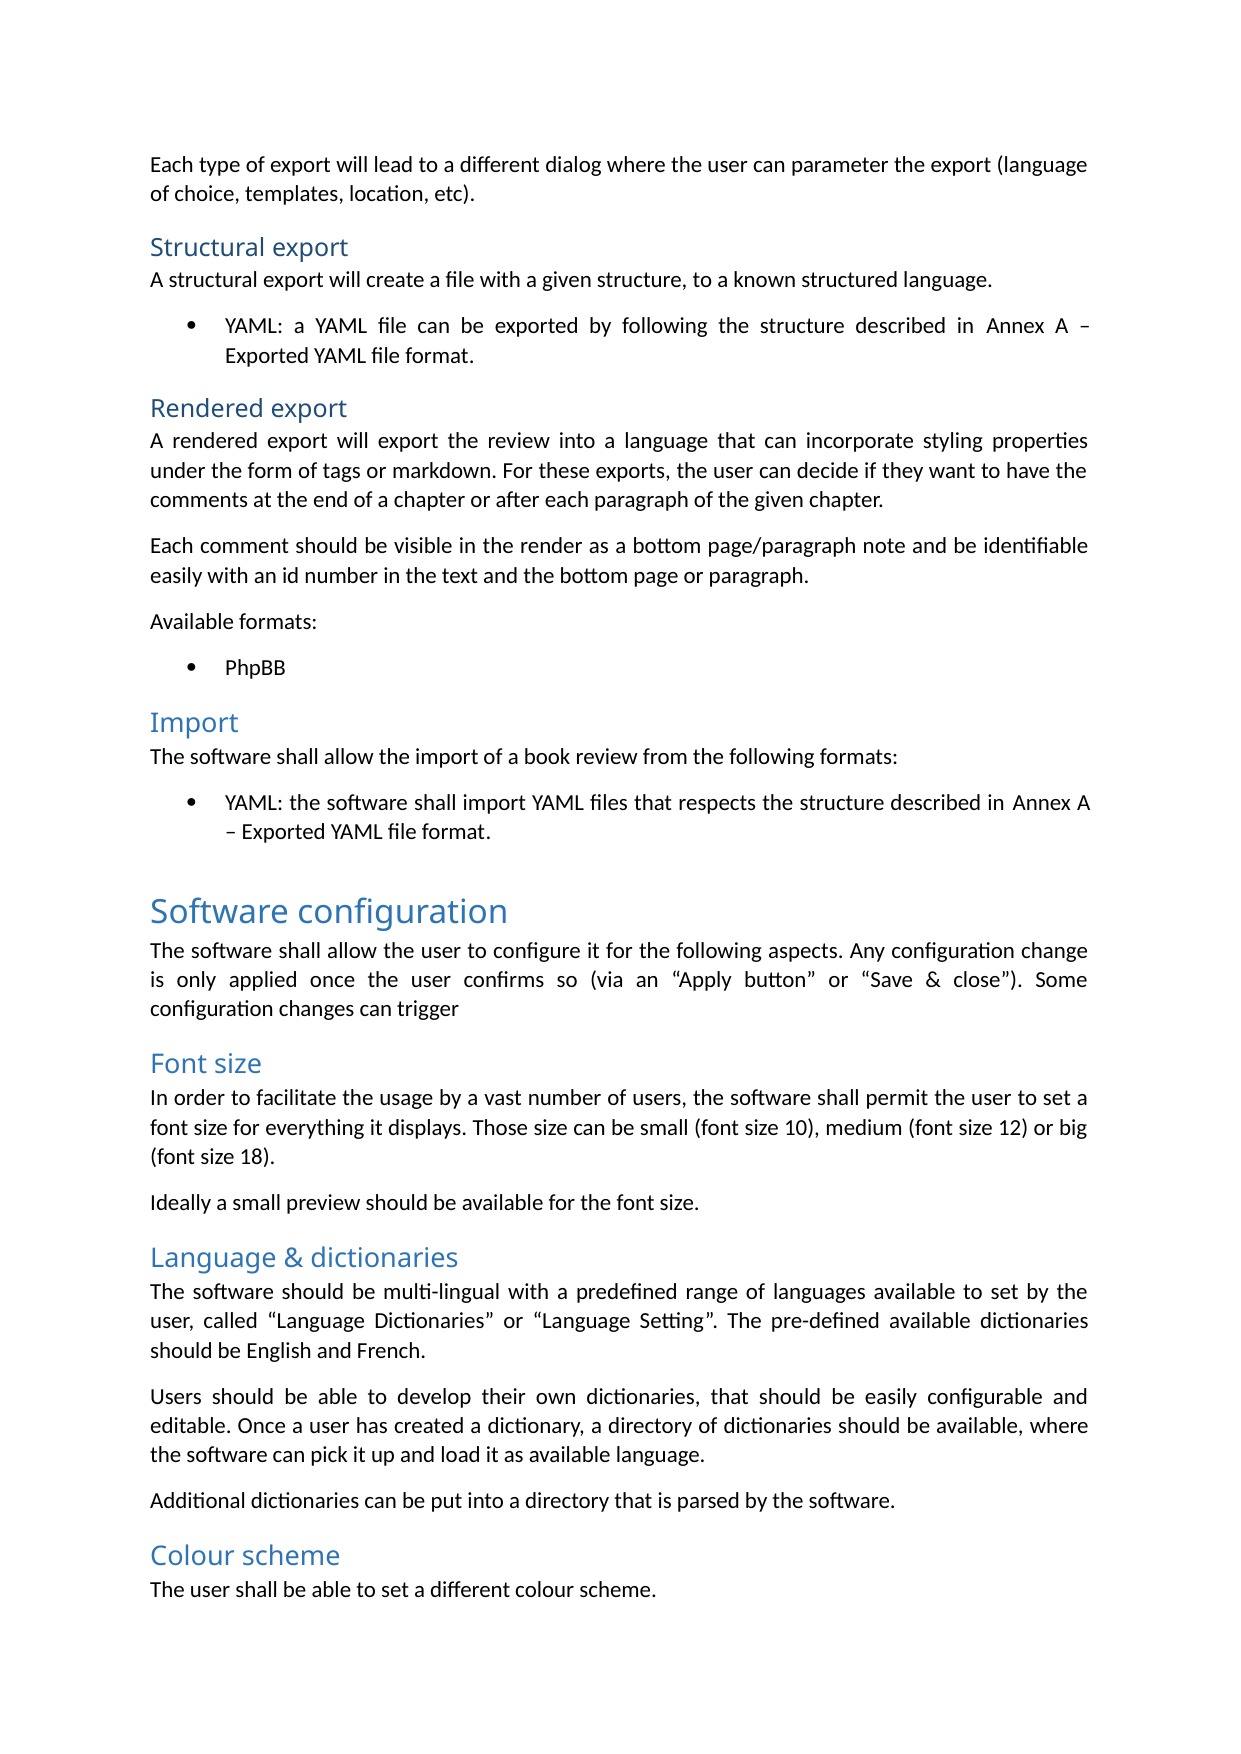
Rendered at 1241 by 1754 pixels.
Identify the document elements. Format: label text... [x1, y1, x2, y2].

text The software shall allow the import of a book review from the following formats: [150, 742, 1090, 770]
text Users should be able to develop their own dictionaries, that should be easily configurable and editable. Once a user has created a dictionary, a directory of dictionaries should be available, where the software can pick it up and load it as available language. [150, 1382, 1090, 1469]
list YAML: a YAML file can be exported by following the structure described in Annex A – Exported YAML file format. [187, 311, 1090, 369]
list PhpBB [187, 653, 1090, 681]
text The user shall be able to set a different colour scheme. [150, 1576, 1090, 1603]
text Ideally a small preview should be available for the font size. [150, 1188, 1090, 1216]
list YAML: the software shall import YAML files that respects the structure described in Annex A – Exported YAML file format. [187, 788, 1090, 845]
text Available formats: [150, 607, 1090, 635]
text Each comment should be visible in the render as a bottom page/paragraph note and be identifiable easily with an id number in the text and the bottom page or paragraph. [150, 531, 1090, 589]
text Each type of export will lead to a different dialog where the user can parameter the export (language of choice, templates, location, etc). [150, 150, 1090, 207]
subtitle Rendered export [150, 391, 1090, 425]
subtitle Colour scheme [150, 1537, 1090, 1574]
subtitle Font size [150, 1045, 1090, 1082]
text The software shall allow the user to configure it for the following aspects. Any configuration change is only applied once the user confirms so (via an “Apply button” or “Save & close”). Some configuration changes can trigger [150, 936, 1090, 1023]
text The software should be multi-lingual with a predefined range of languages available to set by the user, called “Language Dictionaries” or “Language Setting”. The pre-defined available dictionaries should be English and French. [150, 1277, 1090, 1364]
text In order to facilitate the usage by a vast number of users, the software shall permit the user to set a font size for everything it displays. Those size can be small (font size 10), medium (font size 12) or big (font size 18). [150, 1083, 1090, 1170]
text Additional dictionaries can be put into a directory that is parsed by the software. [150, 1487, 1090, 1515]
subtitle Language & dictionaries [150, 1238, 1090, 1275]
subtitle Software configuration [150, 888, 1090, 934]
text A structural export will create a file with a given structure, to a known structured language. [150, 265, 1090, 293]
subtitle Import [150, 703, 1090, 740]
text A rendered export will export the review into a language that can incorporate styling properties under the form of tags or markdown. For these exports, the user can decide if they want to have the comments at the end of a chapter or after each paragraph of the given chapter. [150, 427, 1090, 513]
subtitle Structural export [150, 229, 1090, 264]
